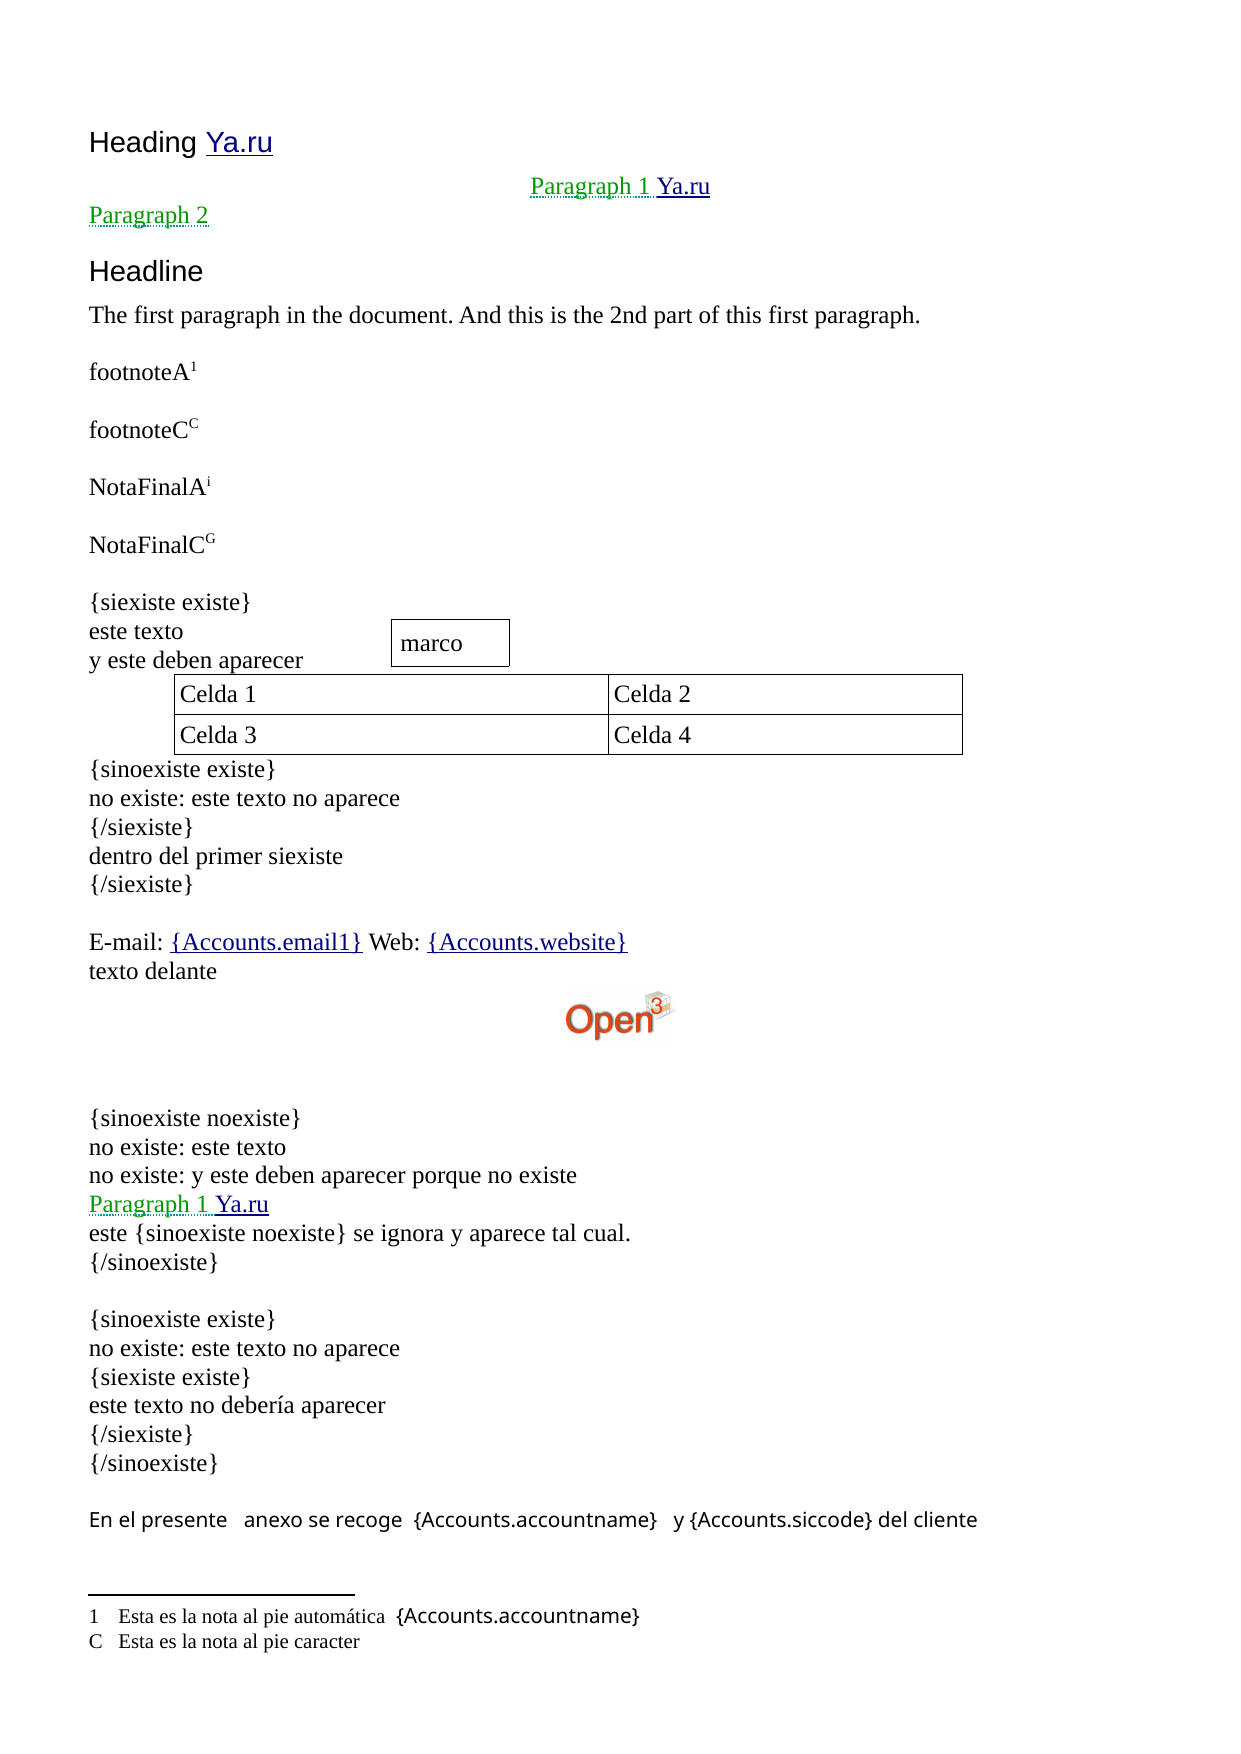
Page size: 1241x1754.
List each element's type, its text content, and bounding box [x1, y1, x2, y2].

text no existe: este texto no aparece [88, 1333, 1152, 1362]
text no existe: este texto [88, 1132, 1152, 1160]
text texto delante [88, 956, 1152, 984]
text este texto no debería aparecer [88, 1390, 1152, 1419]
subtitle Headline [88, 254, 1152, 287]
text {/siexiste} [88, 812, 1152, 841]
text Paragraph 1 Ya.ru [88, 1189, 1152, 1218]
text Paragraph 1 Ya.ru [88, 171, 1152, 200]
text {sinoexiste existe} [88, 1304, 1152, 1333]
text {/sinoexiste} [88, 1448, 1152, 1477]
text marco [400, 628, 500, 657]
text footnoteC [88, 415, 1152, 444]
text NotaFinalC [88, 530, 1152, 559]
table_cell Celda 3 [175, 715, 608, 754]
text Paragraph 2 [88, 200, 1152, 229]
text no existe: este texto no aparece [88, 783, 1152, 812]
text {/sinoexiste} [88, 1247, 1152, 1275]
table_cell Celda 4 [609, 715, 962, 754]
text {siexiste existe} [88, 587, 1152, 616]
text The first paragraph in the document. And this is the 2nd part of this first paragraph. [88, 300, 1152, 329]
subtitle Heading Ya.ru [88, 125, 1152, 159]
text y este deben aparecer [88, 645, 1152, 674]
text {sinoexiste noexiste} [88, 1103, 1152, 1132]
text footnoteA [88, 357, 1152, 386]
text {/siexiste} [88, 869, 1152, 898]
picture [563, 984, 678, 1046]
text Esta es la nota al pie caracter [88, 1629, 1152, 1653]
text este texto [88, 616, 1152, 645]
text no existe: y este deben aparecer porque no existe [88, 1160, 1152, 1189]
text este {sinoexiste noexiste} se ignora y aparece tal cual. [88, 1218, 1152, 1247]
table_header Celda 1 [175, 675, 608, 714]
text {sinoexiste existe} [88, 754, 1152, 783]
text dentro del primer siexiste [88, 841, 1152, 869]
text Esta es la nota al pie automática {Accounts.accountname} [88, 1601, 1152, 1629]
text {/siexiste} [88, 1419, 1152, 1448]
text {siexiste existe} [88, 1362, 1152, 1390]
text NotaFinalA [88, 472, 1152, 501]
text En el presente anexo se recoge {Accounts.accountname} y {Accounts.siccode} del cliente [88, 1505, 1152, 1534]
text E-mail: {Accounts.email1} Web: {Accounts.website} [88, 927, 1152, 956]
text este texto [392, 620, 509, 666]
table_header Celda 2 [609, 675, 962, 714]
